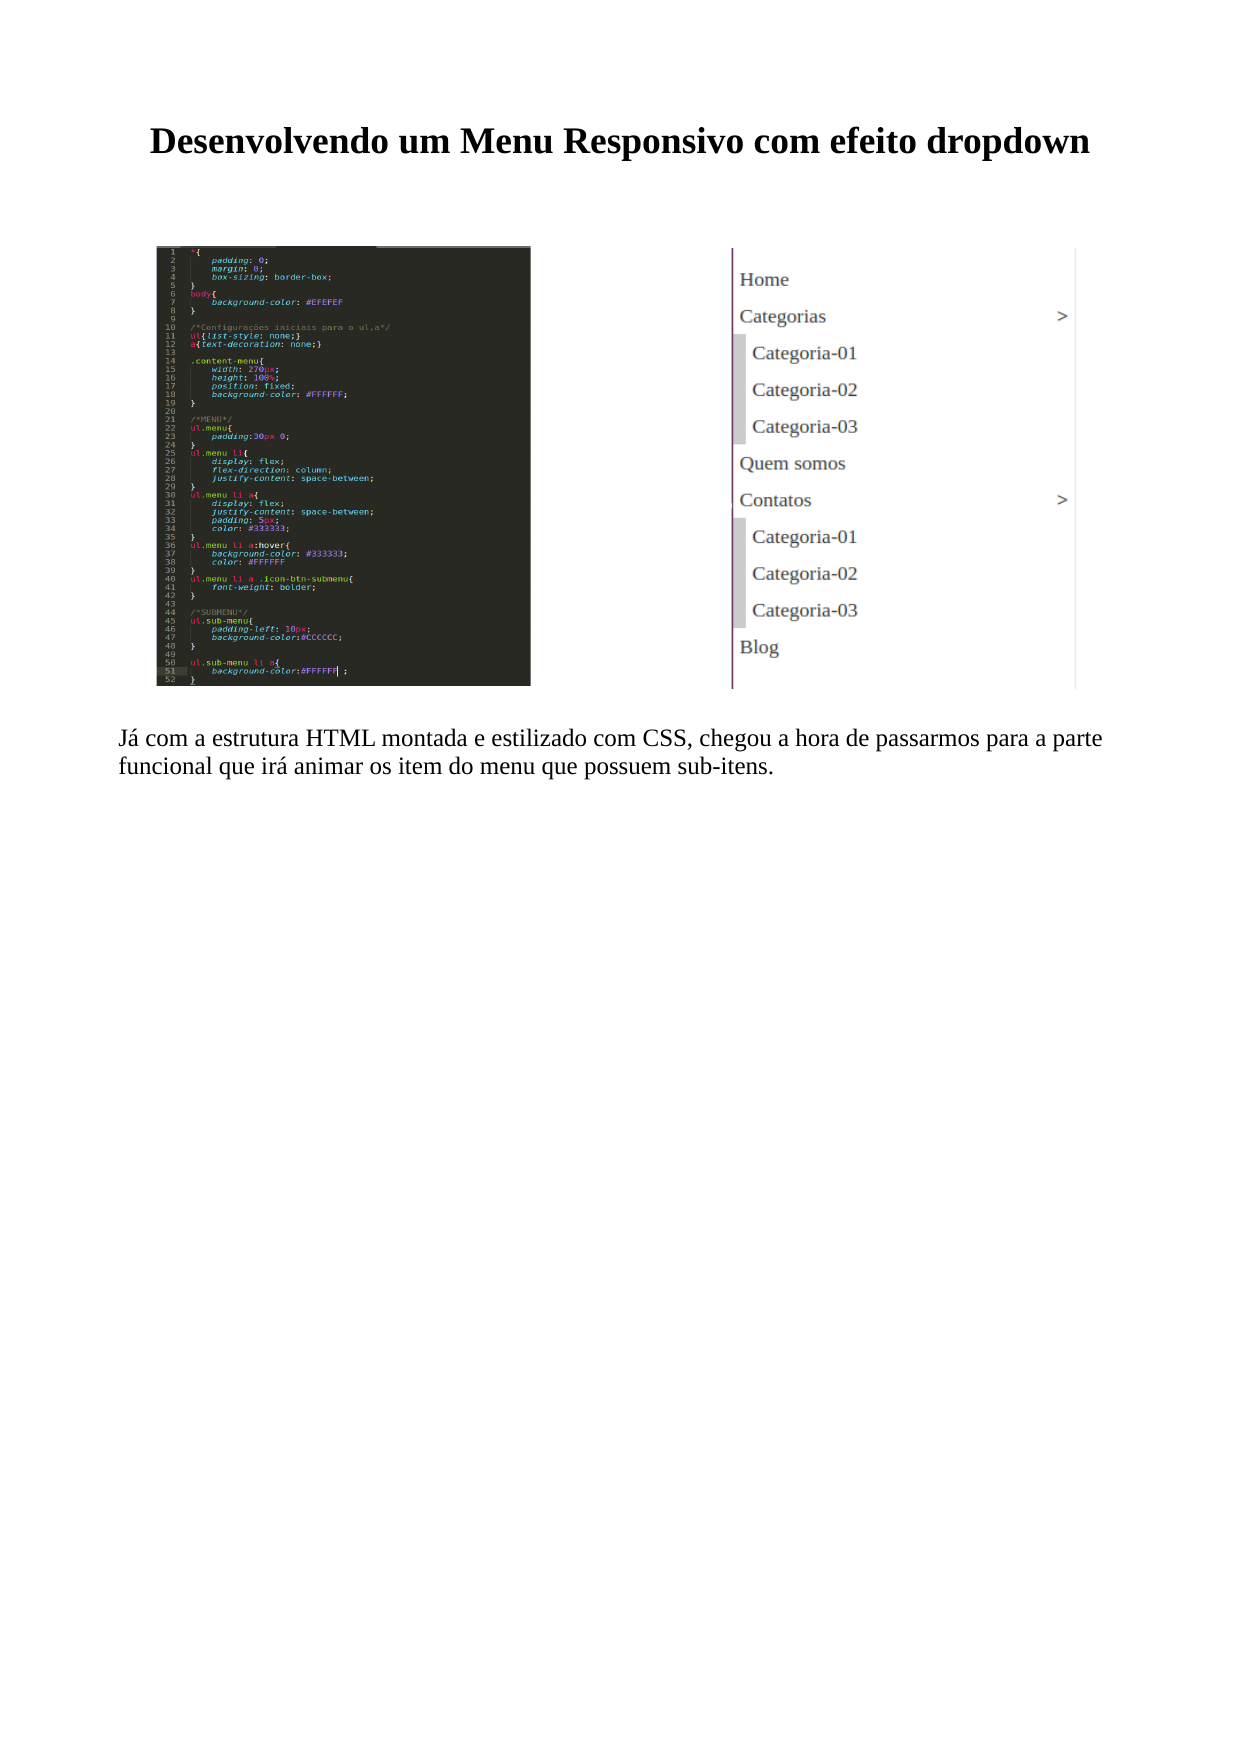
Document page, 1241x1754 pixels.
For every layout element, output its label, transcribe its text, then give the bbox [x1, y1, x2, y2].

picture [731, 248, 1077, 689]
text Já com a estrutura HTML montada e estilizado com CSS, chegou a hora de passarmos para a parte funcional que irá animar os item do menu que possuem sub-itens. [118, 723, 1122, 780]
picture [156, 246, 531, 686]
